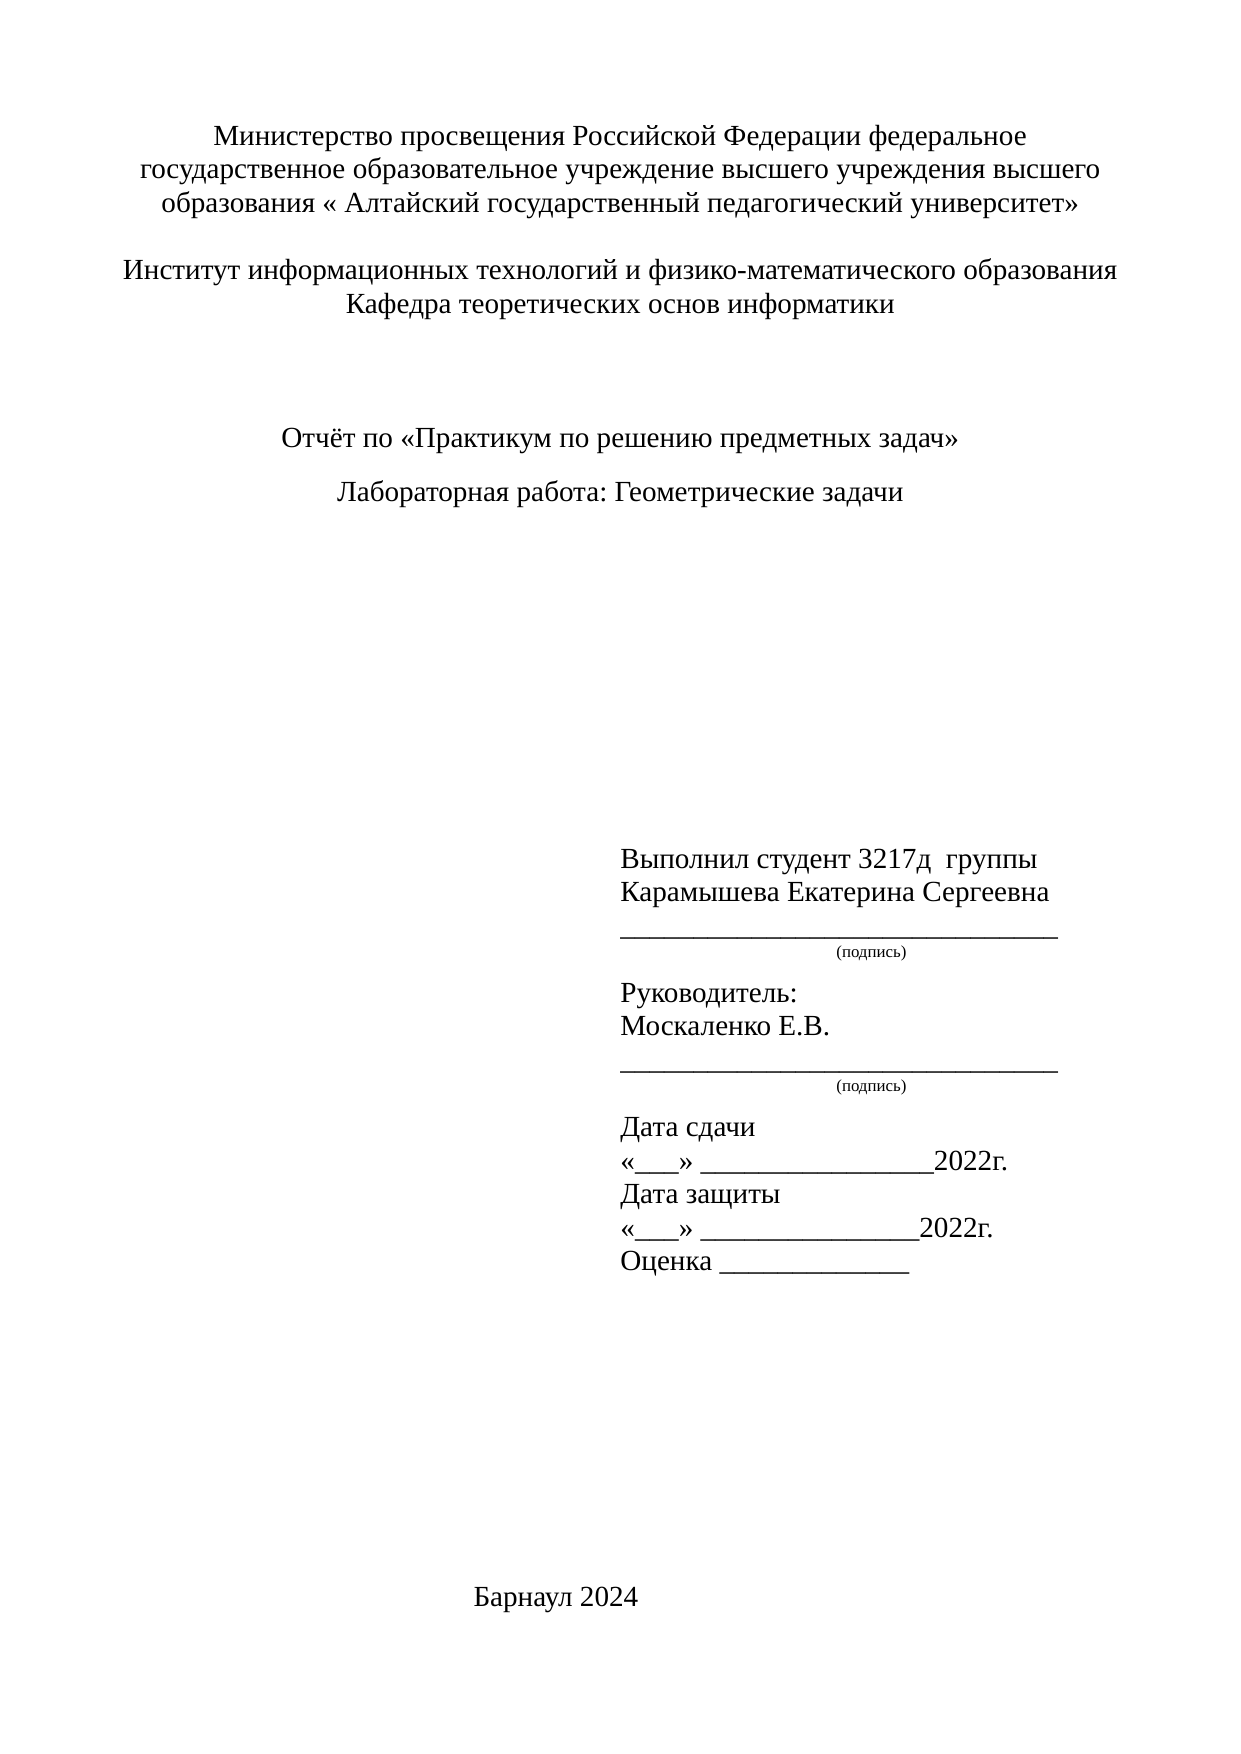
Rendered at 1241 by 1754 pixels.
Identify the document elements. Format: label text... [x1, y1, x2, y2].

subtitle Лабораторная работа: Геометрические задачи [118, 474, 1122, 508]
text Министерство просвещения Российской Федерации федеральное государственное образовательное учреждение высшего учреждения высшего образования « Алтайский государственный педагогический университет» [118, 118, 1122, 219]
text «___» _______________2022г. [620, 1210, 1122, 1243]
text «___» ________________2022г. [620, 1143, 1122, 1176]
text ______________________________ [620, 1042, 1122, 1076]
text Институт информационных технологий и физико-математического образования [118, 252, 1122, 286]
text Руководитель: [620, 975, 1122, 1008]
text Дата защиты [620, 1176, 1122, 1210]
text Отчёт по «Практикум по решению предметных задач» [118, 420, 1122, 453]
text Карамышева Екатерина Сергеевна [620, 874, 1122, 908]
text Оценка _____________ [620, 1243, 1122, 1277]
text Дата сдачи [620, 1109, 1122, 1143]
text (подпись) [620, 941, 1122, 975]
text Кафедра теоретических основ информатики [118, 286, 1122, 319]
text Барнаул 2024 [473, 1579, 1122, 1612]
text ______________________________ [620, 908, 1122, 941]
text Москаленко Е.В. [620, 1008, 1122, 1042]
text (подпись) [620, 1076, 1122, 1109]
text Выполнил студент 3217д группы [620, 841, 1122, 874]
